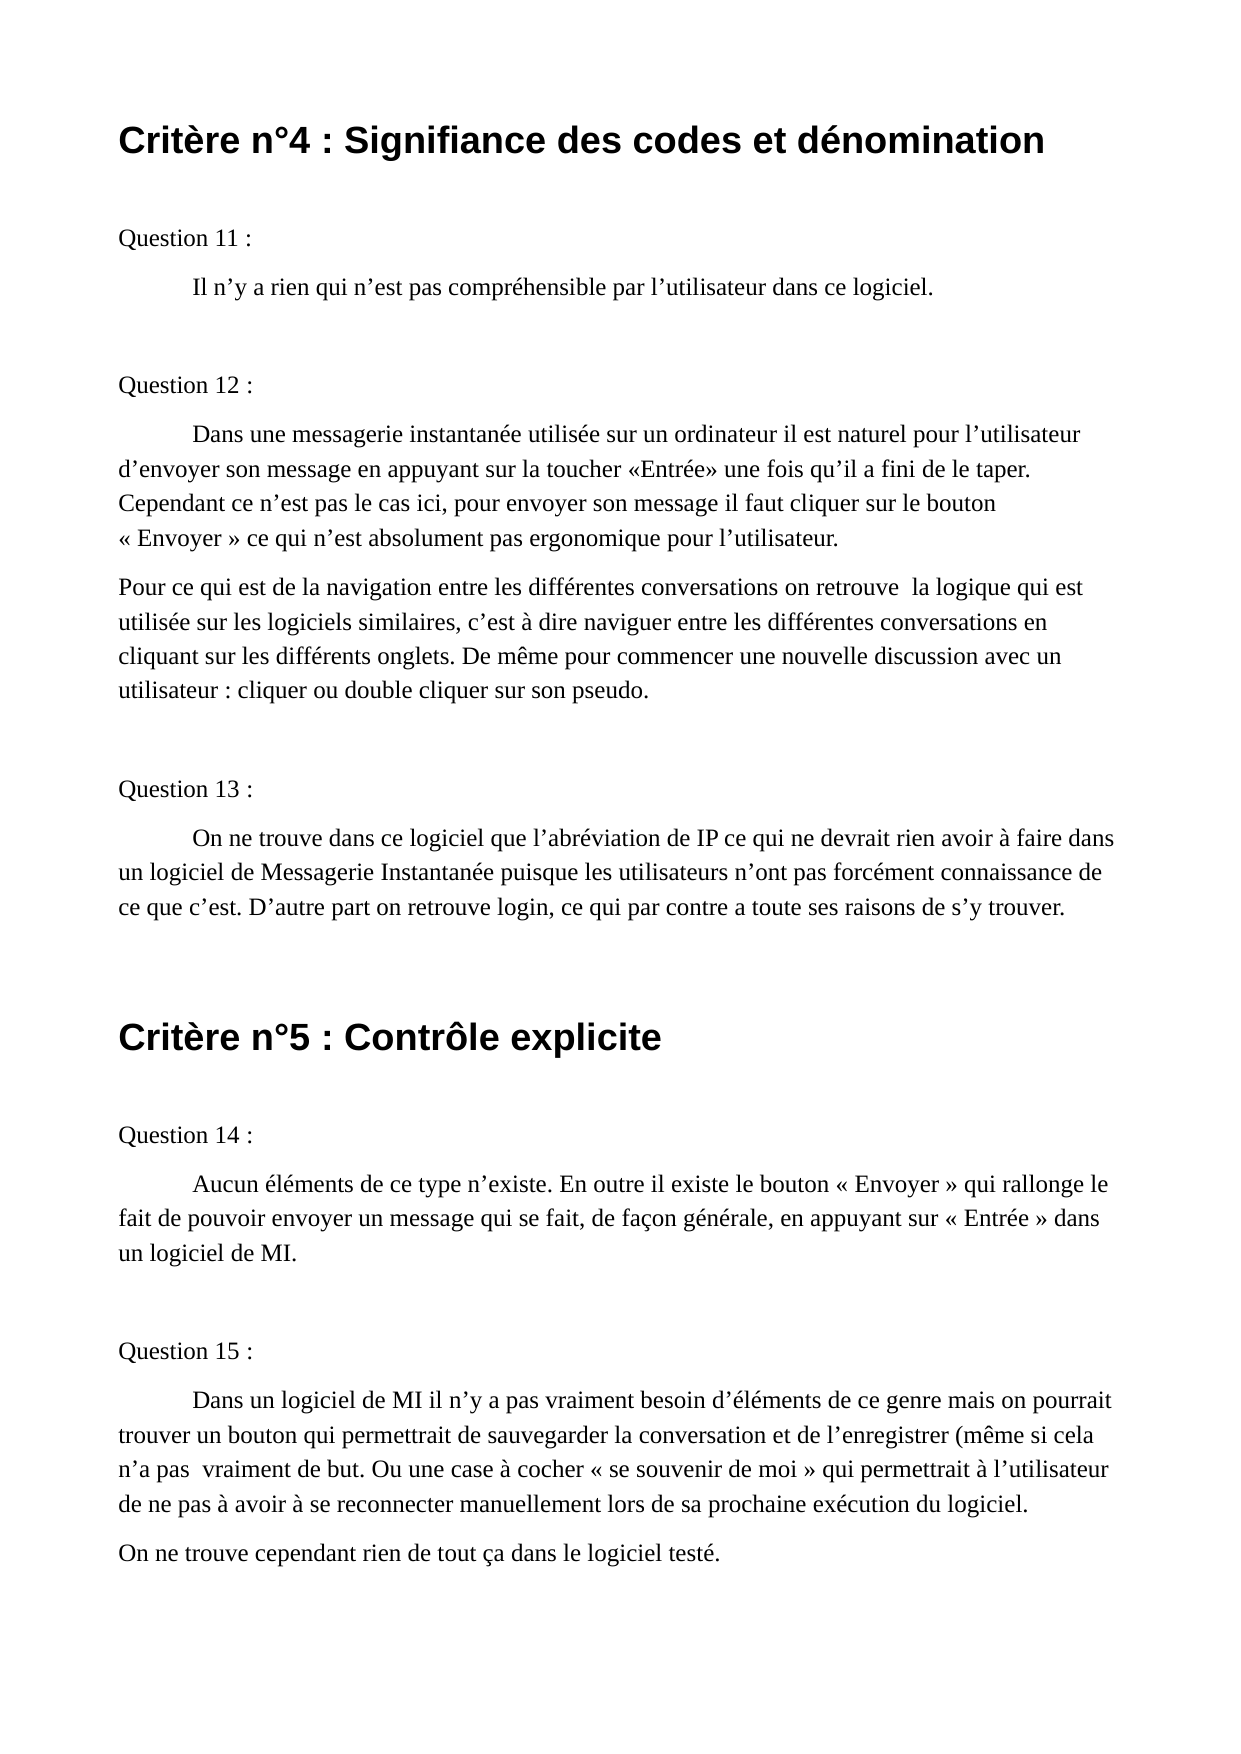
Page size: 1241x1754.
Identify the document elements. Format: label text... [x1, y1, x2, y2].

text On ne trouve cependant rien de tout ça dans le logiciel testé. [118, 1538, 1122, 1566]
text On ne trouve dans ce logiciel que l’abréviation de IP ce qui ne devrait rien avoir à faire dans un logiciel de Messagerie Instantanée puisque les utilisateurs n’ont pas forcément connaissance de ce que c’est. D’autre part on retrouve login, ce qui par contre a toute ses raisons de s’y trouver. [118, 823, 1122, 920]
text Question 11 : [118, 223, 1122, 252]
text Il n’y a rien qui n’est pas compréhensible par l’utilisateur dans ce logiciel. [118, 272, 1122, 301]
subtitle Critère n°5 : Contrôle explicite [118, 1015, 1122, 1058]
text Dans une messagerie instantanée utilisée sur un ordinateur il est naturel pour l’utilisateur d’envoyer son message en appuyant sur la toucher «Entrée» une fois qu’il a fini de le taper. Cependant ce n’est pas le cas ici, pour envoyer son message il faut cliquer sur le bouton « Envoyer » ce qui n’est absolument pas ergonomique pour l’utilisateur. [118, 419, 1122, 552]
text Question 12 : [118, 371, 1122, 399]
text Question 13 : [118, 774, 1122, 802]
text Aucun éléments de ce type n’existe. En outre il existe le bouton « Envoyer » qui rallonge le fait de pouvoir envoyer un message qui se fait, de façon générale, en appuyant sur « Entrée » dans un logiciel de MI. [118, 1169, 1122, 1267]
text Question 14 : [118, 1120, 1122, 1149]
text Pour ce qui est de la navigation entre les différentes conversations on retrouve la logique qui est utilisée sur les logiciels similaires, c’est à dire naviguer entre les différentes conversations en cliquant sur les différents onglets. De même pour commencer une nouvelle discussion avec un utilisateur : cliquer ou double cliquer sur son pseudo. [118, 572, 1122, 704]
text Dans un logiciel de MI il n’y a pas vraiment besoin d’éléments de ce genre mais on pourrait trouver un bouton qui permettrait de sauvegarder la conversation et de l’enregistrer (même si cela n’a pas vraiment de but. Ou une case à cocher « se souvenir de moi » qui permettrait à l’utilisateur de ne pas à avoir à se reconnecter manuellement lors de sa prochaine exécution du logiciel. [118, 1385, 1122, 1517]
subtitle Critère n°4 : Signifiance des codes et dénomination [118, 118, 1122, 162]
text Question 15 : [118, 1336, 1122, 1365]
